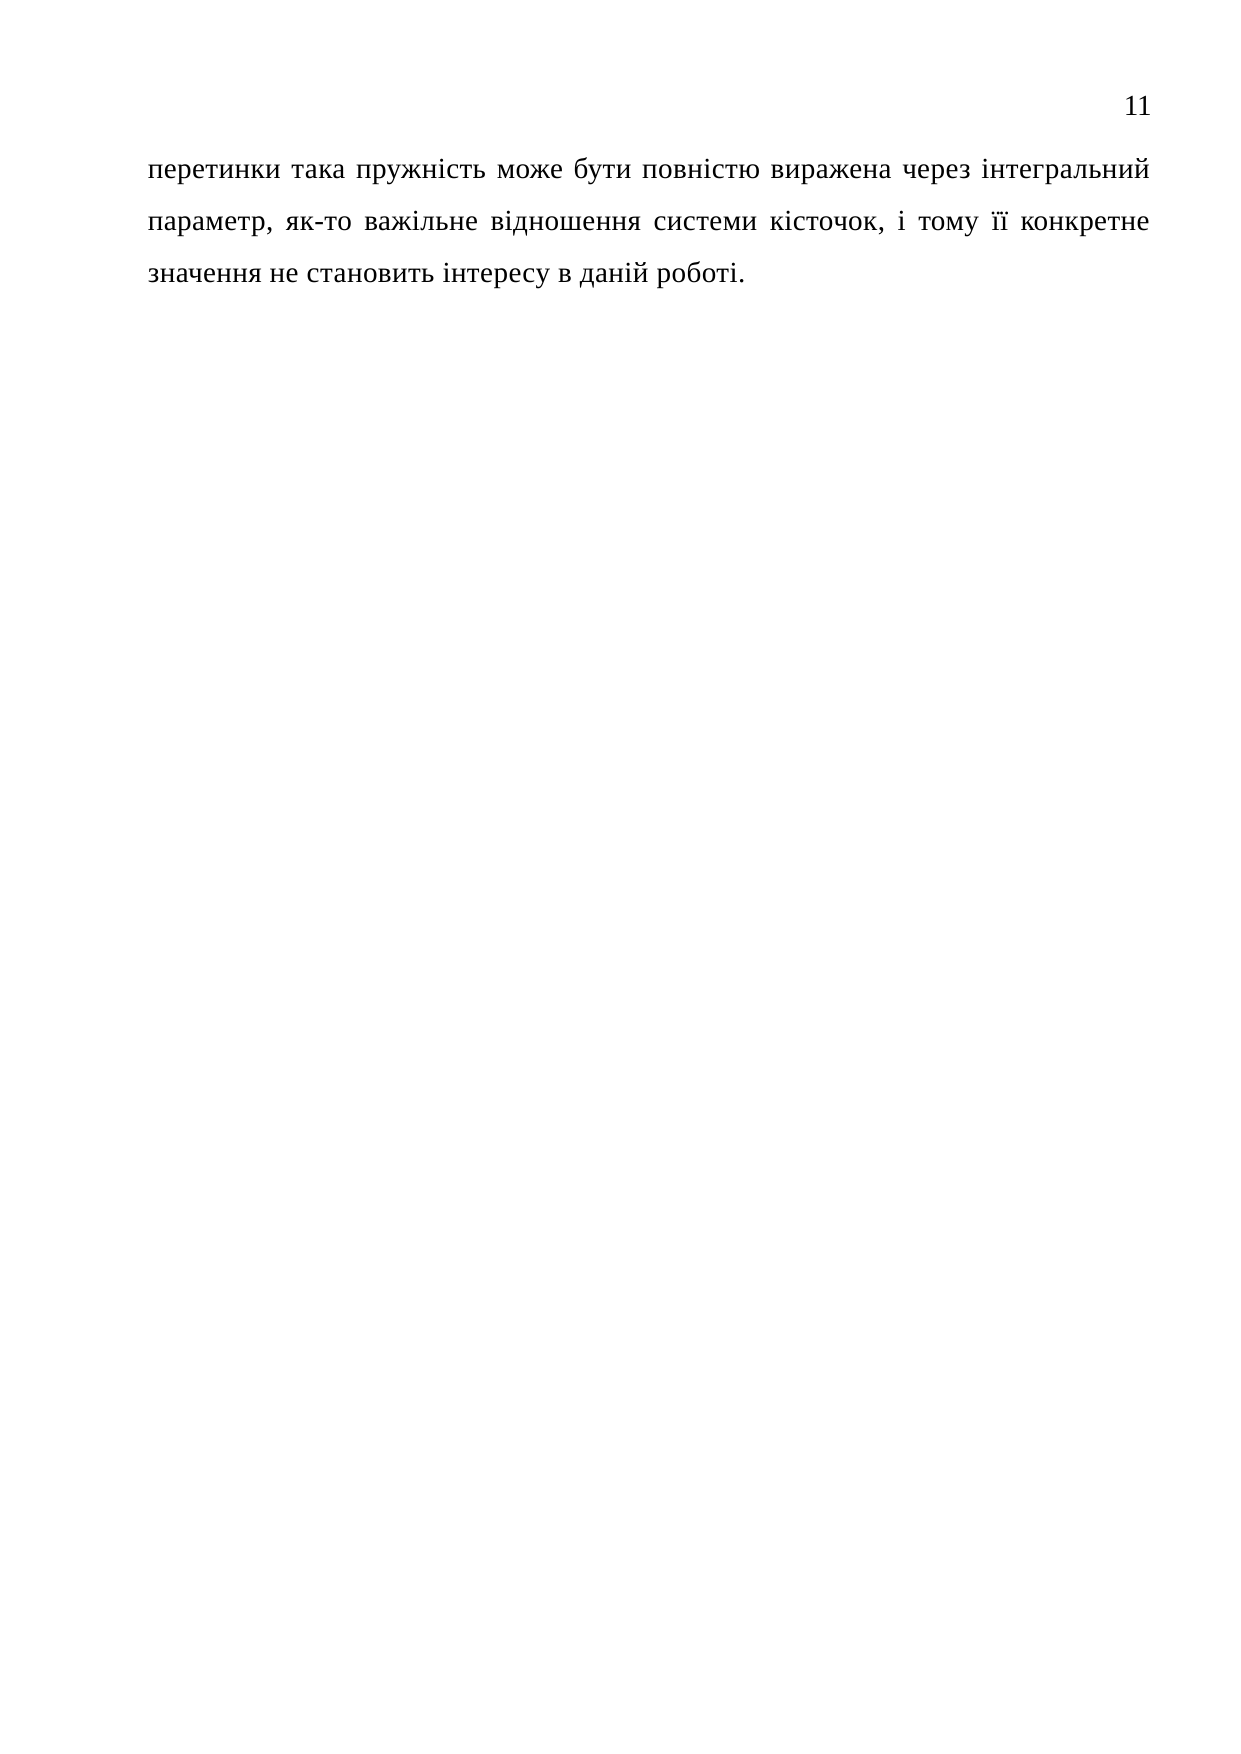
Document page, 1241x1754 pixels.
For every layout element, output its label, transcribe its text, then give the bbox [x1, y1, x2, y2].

text перетинки така пружність може бути повністю виражена через інтегральний параметр, як-то важільне відношення системи кісточок, і тому її конкретне значення не становить інтересу в даній роботі. [148, 152, 1152, 289]
